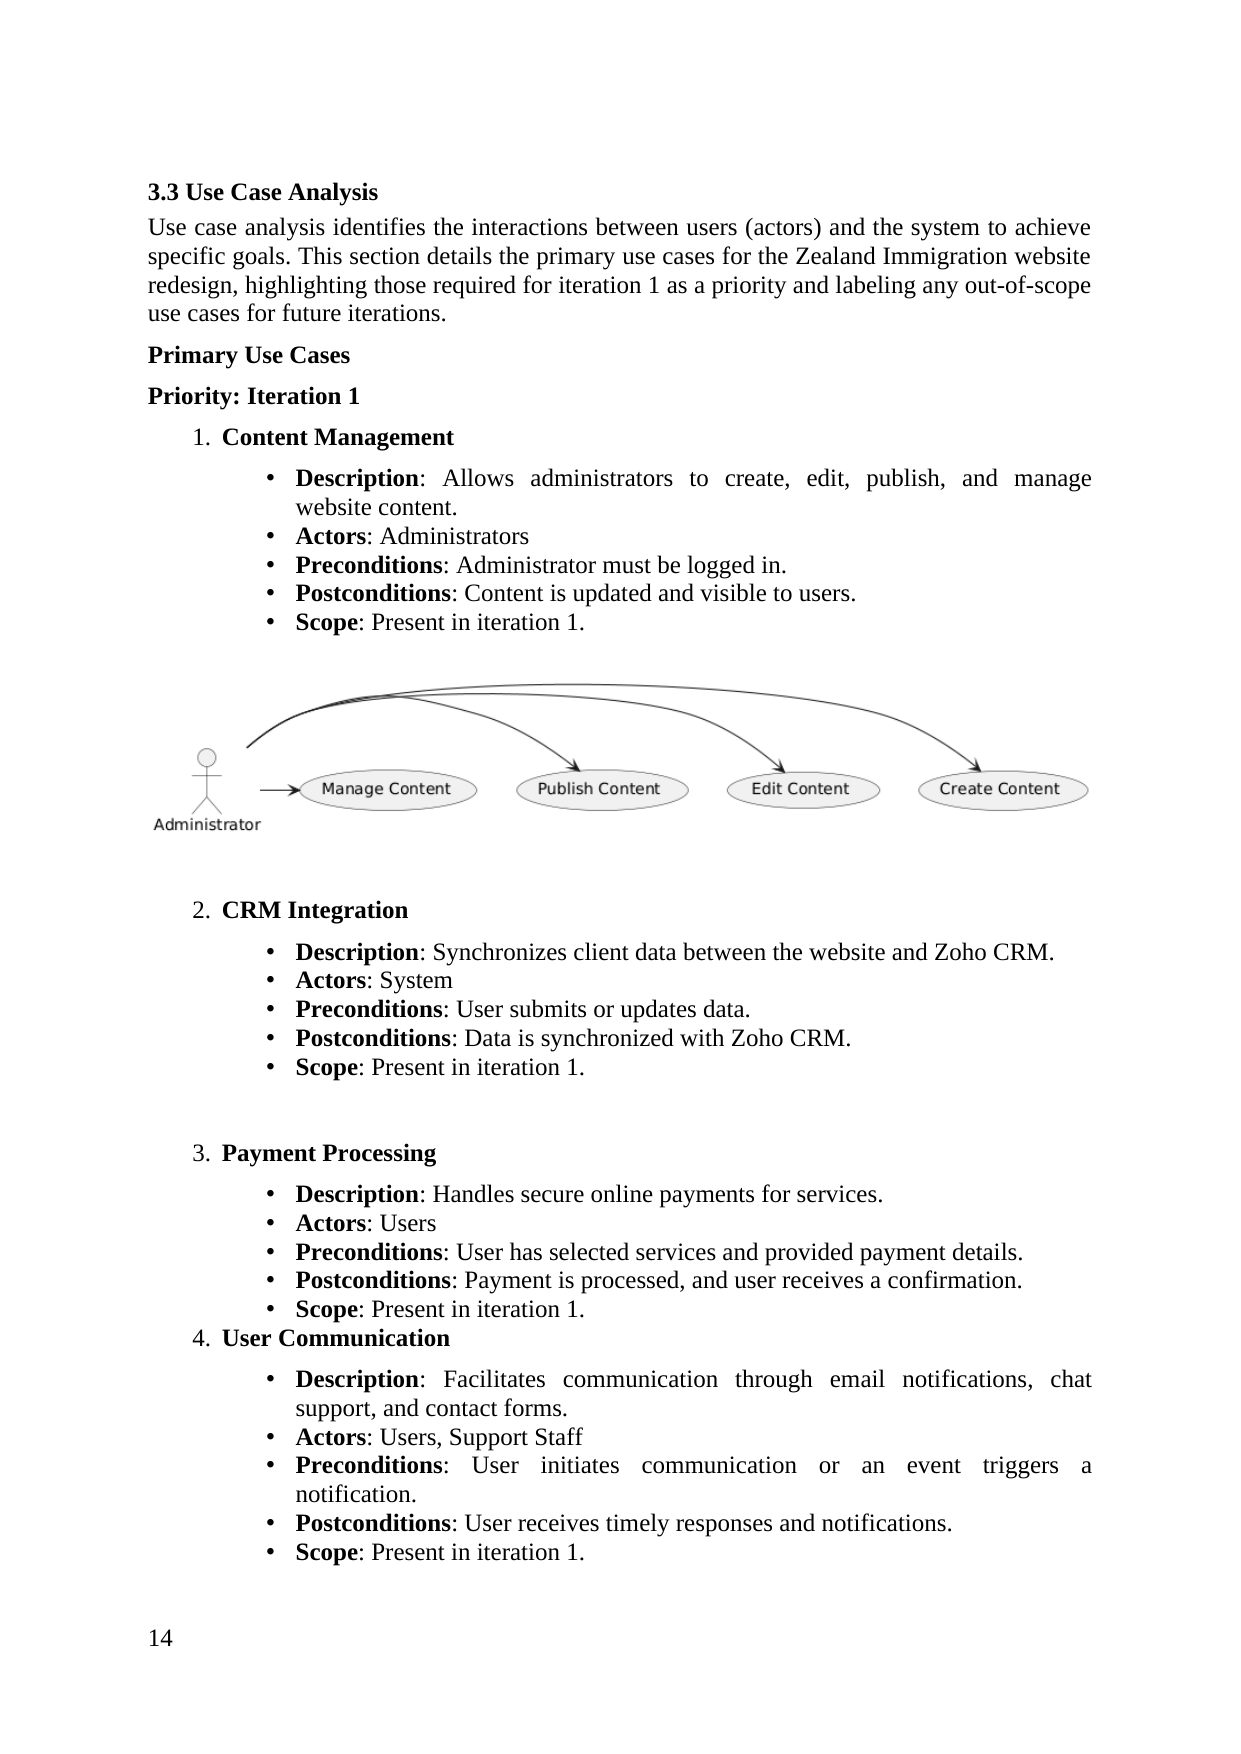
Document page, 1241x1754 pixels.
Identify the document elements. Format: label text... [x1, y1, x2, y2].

list Preconditions: User has selected services and provided payment details. [266, 1237, 1092, 1265]
list Postconditions: Data is synchronized with Zoho CRM. [266, 1023, 1092, 1052]
list Postconditions: Payment is processed, and user receives a confirmation. [266, 1265, 1092, 1294]
text Priority: Iteration 1 [148, 381, 1092, 410]
list Description: Handles secure online payments for services. [266, 1179, 1092, 1208]
list Actors: Administrators [266, 521, 1092, 550]
subtitle Primary Use Cases [148, 340, 1092, 368]
list Payment Processing [192, 1138, 1092, 1167]
list Actors: Users, Support Staff [266, 1422, 1092, 1450]
list Postconditions: User receives timely responses and notifications. [266, 1508, 1092, 1537]
text Use case analysis identifies the interactions between users (actors) and the system to achieve specific goals. This section details the primary use cases for the Zealand Immigration website redesign, highlighting those required for iteration 1 as a priority and labeling any out-of-scope use cases for future iterations. [148, 212, 1092, 327]
list Scope: Present in iteration 1. [266, 1052, 1092, 1080]
list User Communication [192, 1323, 1092, 1352]
list Description: Allows administrators to create, edit, publish, and manage website content. [266, 463, 1092, 521]
list Actors: Users [266, 1208, 1092, 1237]
subtitle 3.3 Use Case Analysis [148, 177, 1092, 206]
list Description: Synchronizes client data between the website and Zoho CRM. [266, 937, 1092, 965]
list Description: Facilitates communication through email notifications, chat support, and contact forms. [266, 1364, 1092, 1422]
list Preconditions: User initiates communication or an event triggers a notification. [266, 1450, 1092, 1508]
list Content Management [192, 422, 1092, 451]
list CRM Integration [192, 895, 1092, 924]
list Scope: Present in iteration 1. [266, 607, 1092, 636]
list Preconditions: User submits or updates data. [266, 994, 1092, 1023]
list Scope: Present in iteration 1. [266, 1537, 1092, 1565]
list Actors: System [266, 965, 1092, 994]
picture [147, 664, 1093, 838]
list Preconditions: Administrator must be logged in. [266, 550, 1092, 578]
list Scope: Present in iteration 1. [266, 1294, 1092, 1323]
list Postconditions: Content is updated and visible to users. [266, 578, 1092, 607]
